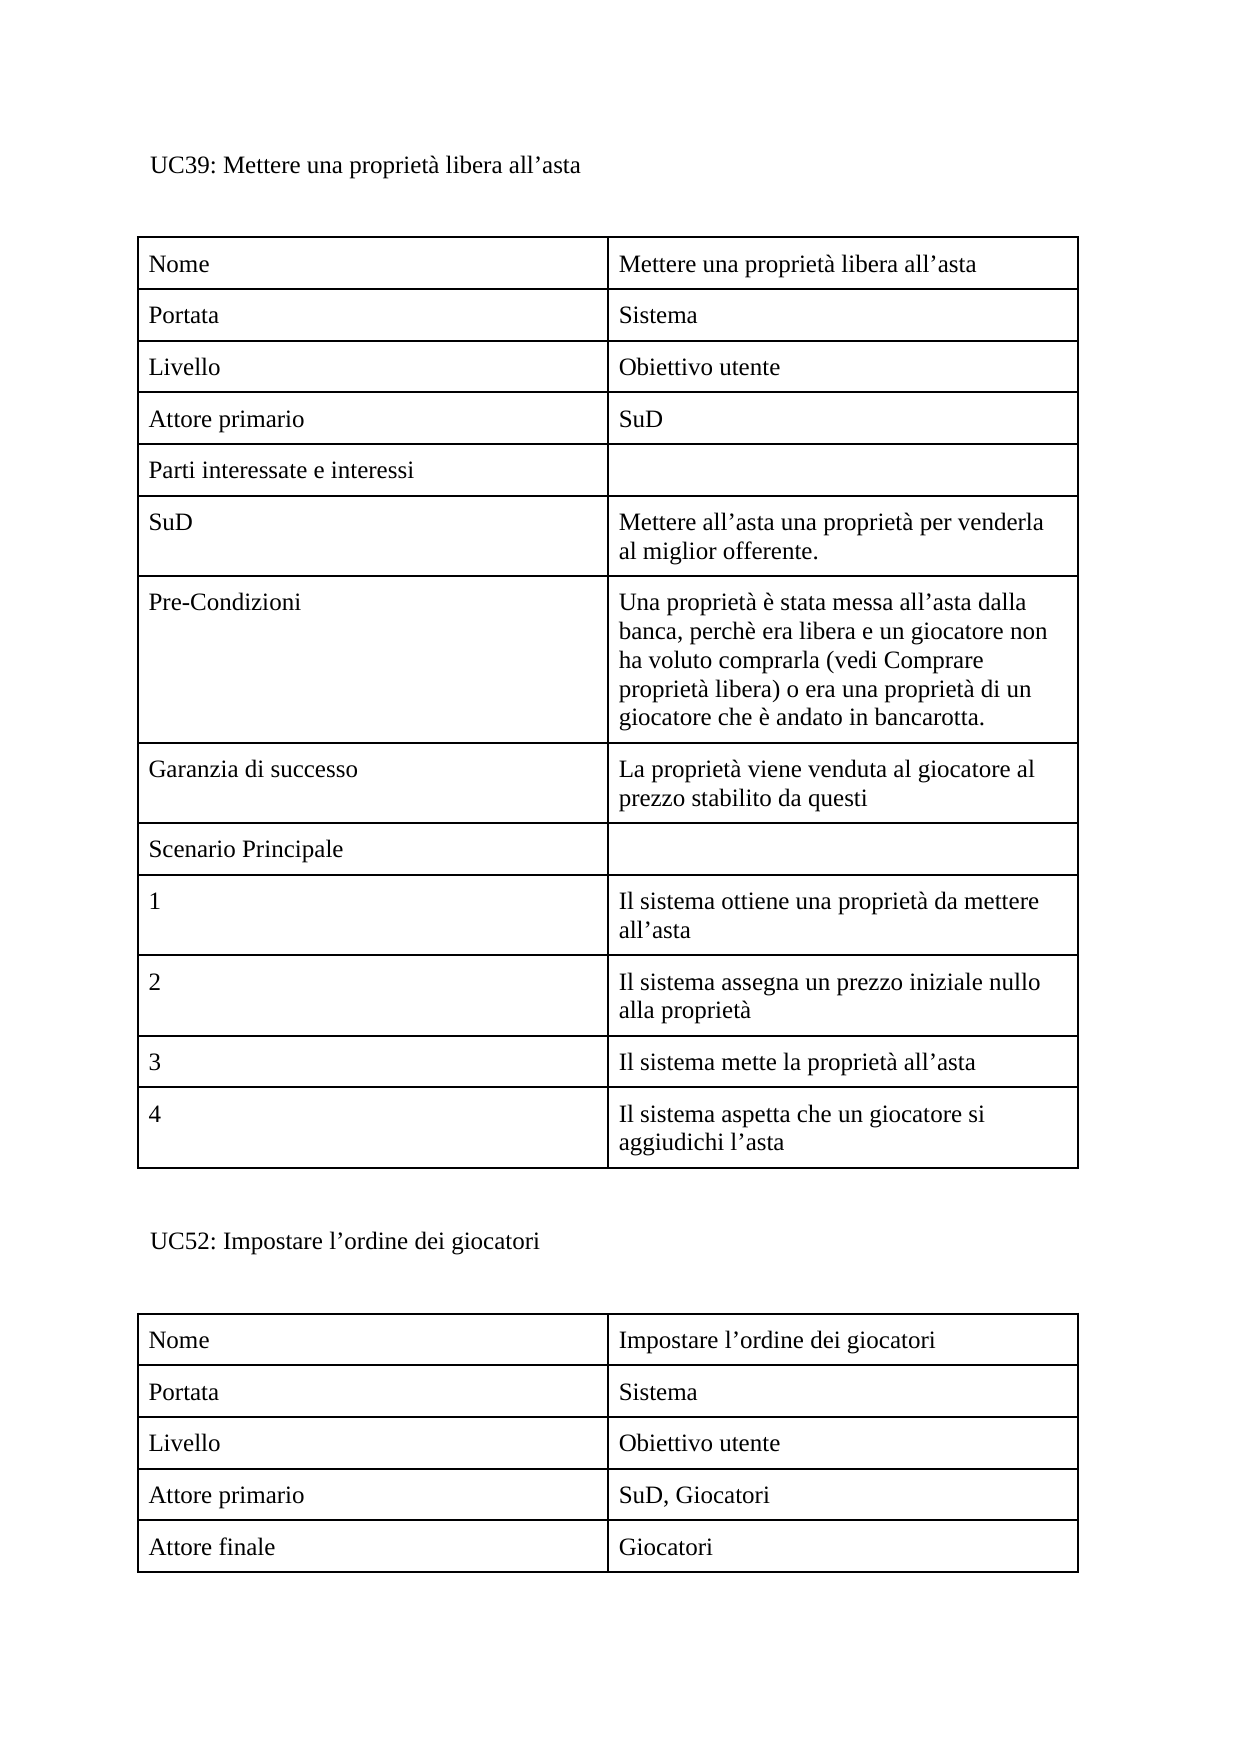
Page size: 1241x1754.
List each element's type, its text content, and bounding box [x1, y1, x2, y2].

table_header Nome [139, 1315, 607, 1364]
table_header Mettere una proprietà libera all’asta [609, 238, 1077, 288]
text UC52: Impostare l’ordine dei giocatori [150, 1226, 1090, 1255]
table_header Impostare l’ordine dei giocatori [609, 1315, 1077, 1364]
table_cell [609, 824, 1077, 874]
table_cell Mettere all’asta una proprietà per venderla al miglior offerente. [609, 497, 1077, 575]
table_cell Il sistema ottiene una proprietà da mettere all’asta [609, 876, 1077, 954]
table_cell Garanzia di successo [139, 744, 607, 822]
text UC39: Mettere una proprietà libera all’asta [150, 150, 1090, 179]
table_cell Sistema [609, 1366, 1077, 1416]
table_cell 2 [139, 956, 607, 1034]
table_cell Livello [139, 342, 607, 391]
table_cell Attore primario [139, 1470, 607, 1519]
table_cell Obiettivo utente [609, 342, 1077, 391]
table_cell Livello [139, 1418, 607, 1467]
table_cell 1 [139, 876, 607, 954]
table_cell SuD [609, 393, 1077, 443]
table_cell 4 [139, 1088, 607, 1167]
table_cell Giocatori [609, 1521, 1077, 1571]
table_cell 3 [139, 1037, 607, 1086]
table_cell SuD, Giocatori [609, 1470, 1077, 1519]
table_cell Scenario Principale [139, 824, 607, 874]
table_cell Attore finale [139, 1521, 607, 1571]
table_cell Il sistema mette la proprietà all’asta [609, 1037, 1077, 1086]
table_cell Una proprietà è stata messa all’asta dalla banca, perchè era libera e un giocatore non ha voluto comprarla (vedi Comprare proprietà libera) o era una proprietà di un giocatore che è andato in bancarotta. [609, 577, 1077, 742]
table_cell [609, 445, 1077, 494]
table_cell Il sistema aspetta che un giocatore si aggiudichi l’asta [609, 1088, 1077, 1167]
table_header Nome [139, 238, 607, 288]
table_cell Il sistema assegna un prezzo iniziale nullo alla proprietà [609, 956, 1077, 1034]
table_cell Portata [139, 1366, 607, 1416]
table_cell Obiettivo utente [609, 1418, 1077, 1467]
table_cell Sistema [609, 290, 1077, 339]
table_cell SuD [139, 497, 607, 575]
table_cell Pre-Condizioni [139, 577, 607, 742]
table_cell La proprietà viene venduta al giocatore al prezzo stabilito da questi [609, 744, 1077, 822]
table_cell Parti interessate e interessi [139, 445, 607, 494]
table_cell Portata [139, 290, 607, 339]
table_cell Attore primario [139, 393, 607, 443]
